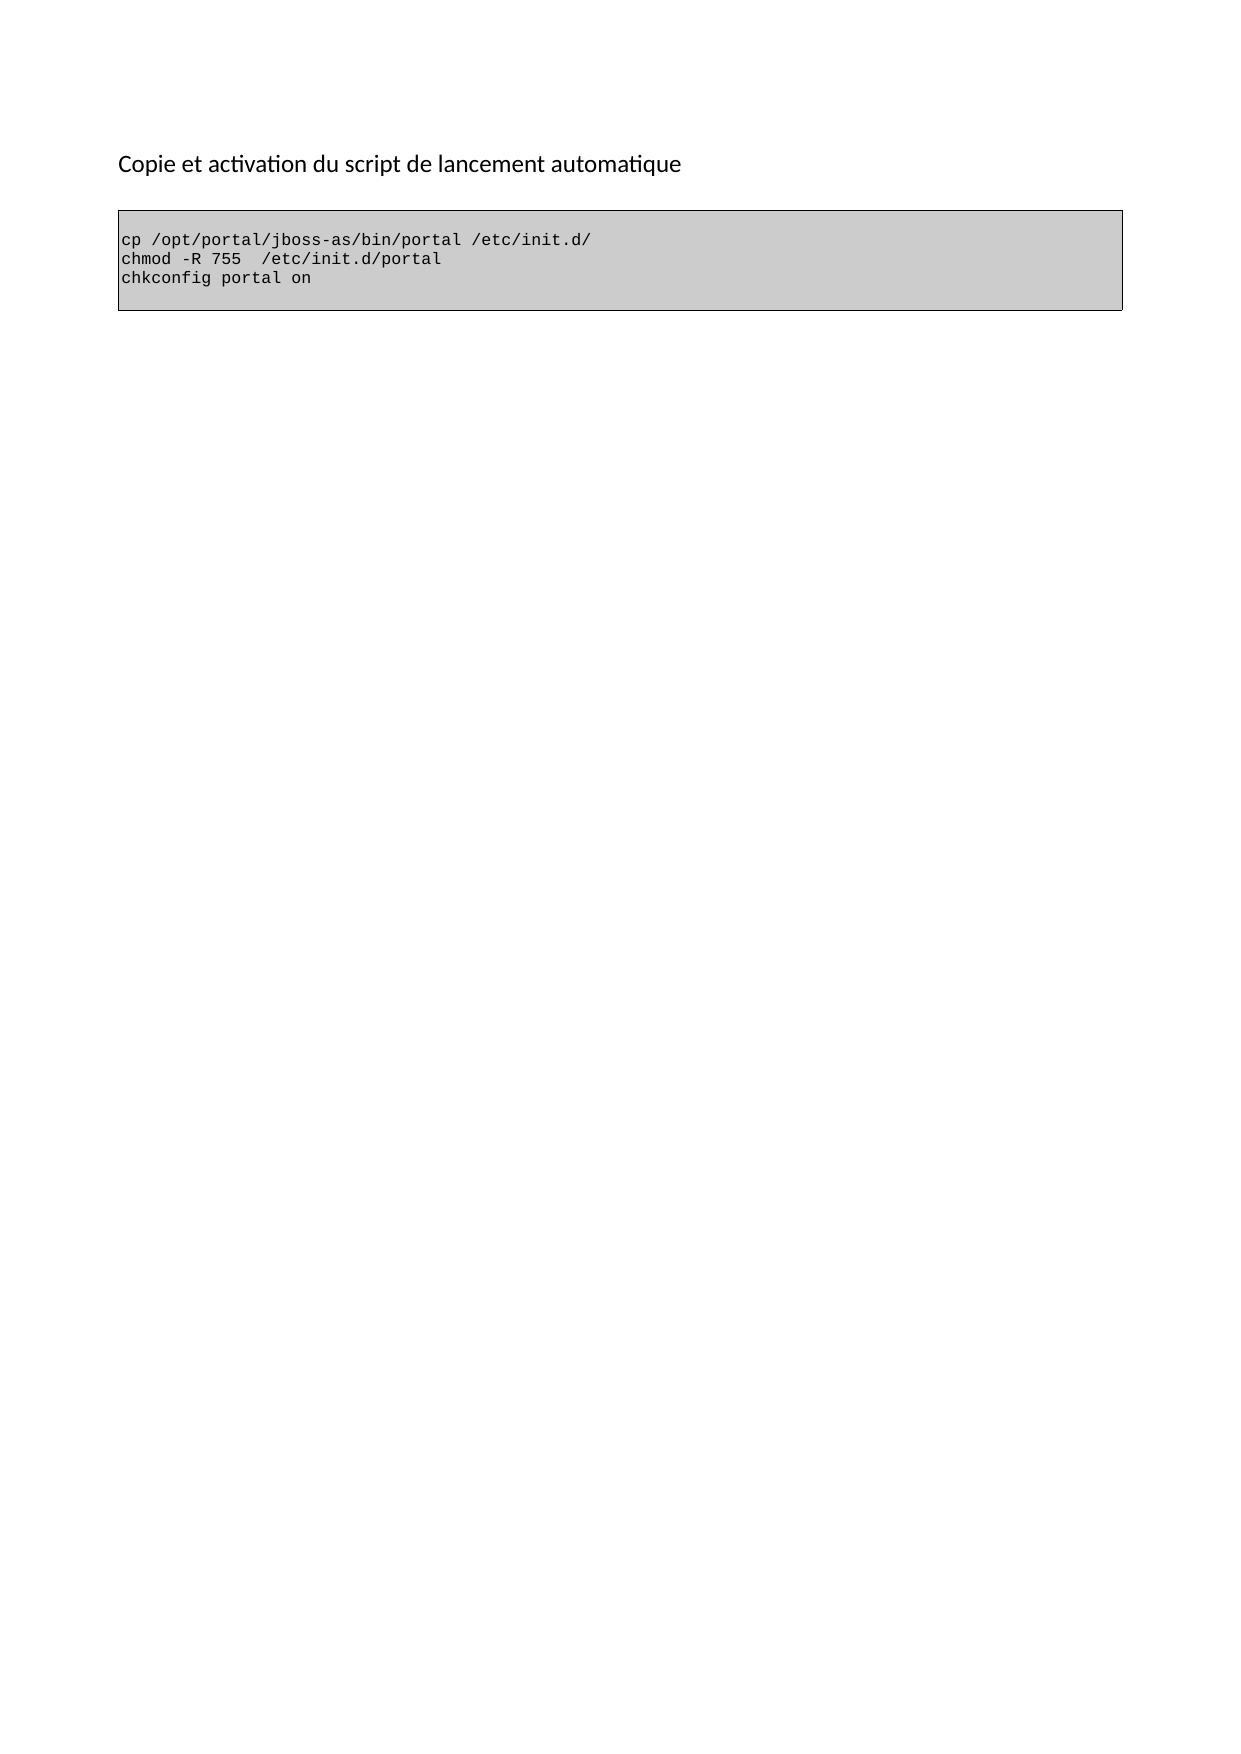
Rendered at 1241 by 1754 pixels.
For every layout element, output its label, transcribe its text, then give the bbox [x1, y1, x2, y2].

text cp /opt/portal/jboss-as/bin/portal /etc/init.d/ [119, 228, 1122, 247]
text Copie et activation du script de lancement automatique [118, 149, 1122, 179]
text chkconfig portal on [119, 266, 1122, 285]
text chmod -R 755 /etc/init.d/portal [119, 247, 1122, 266]
